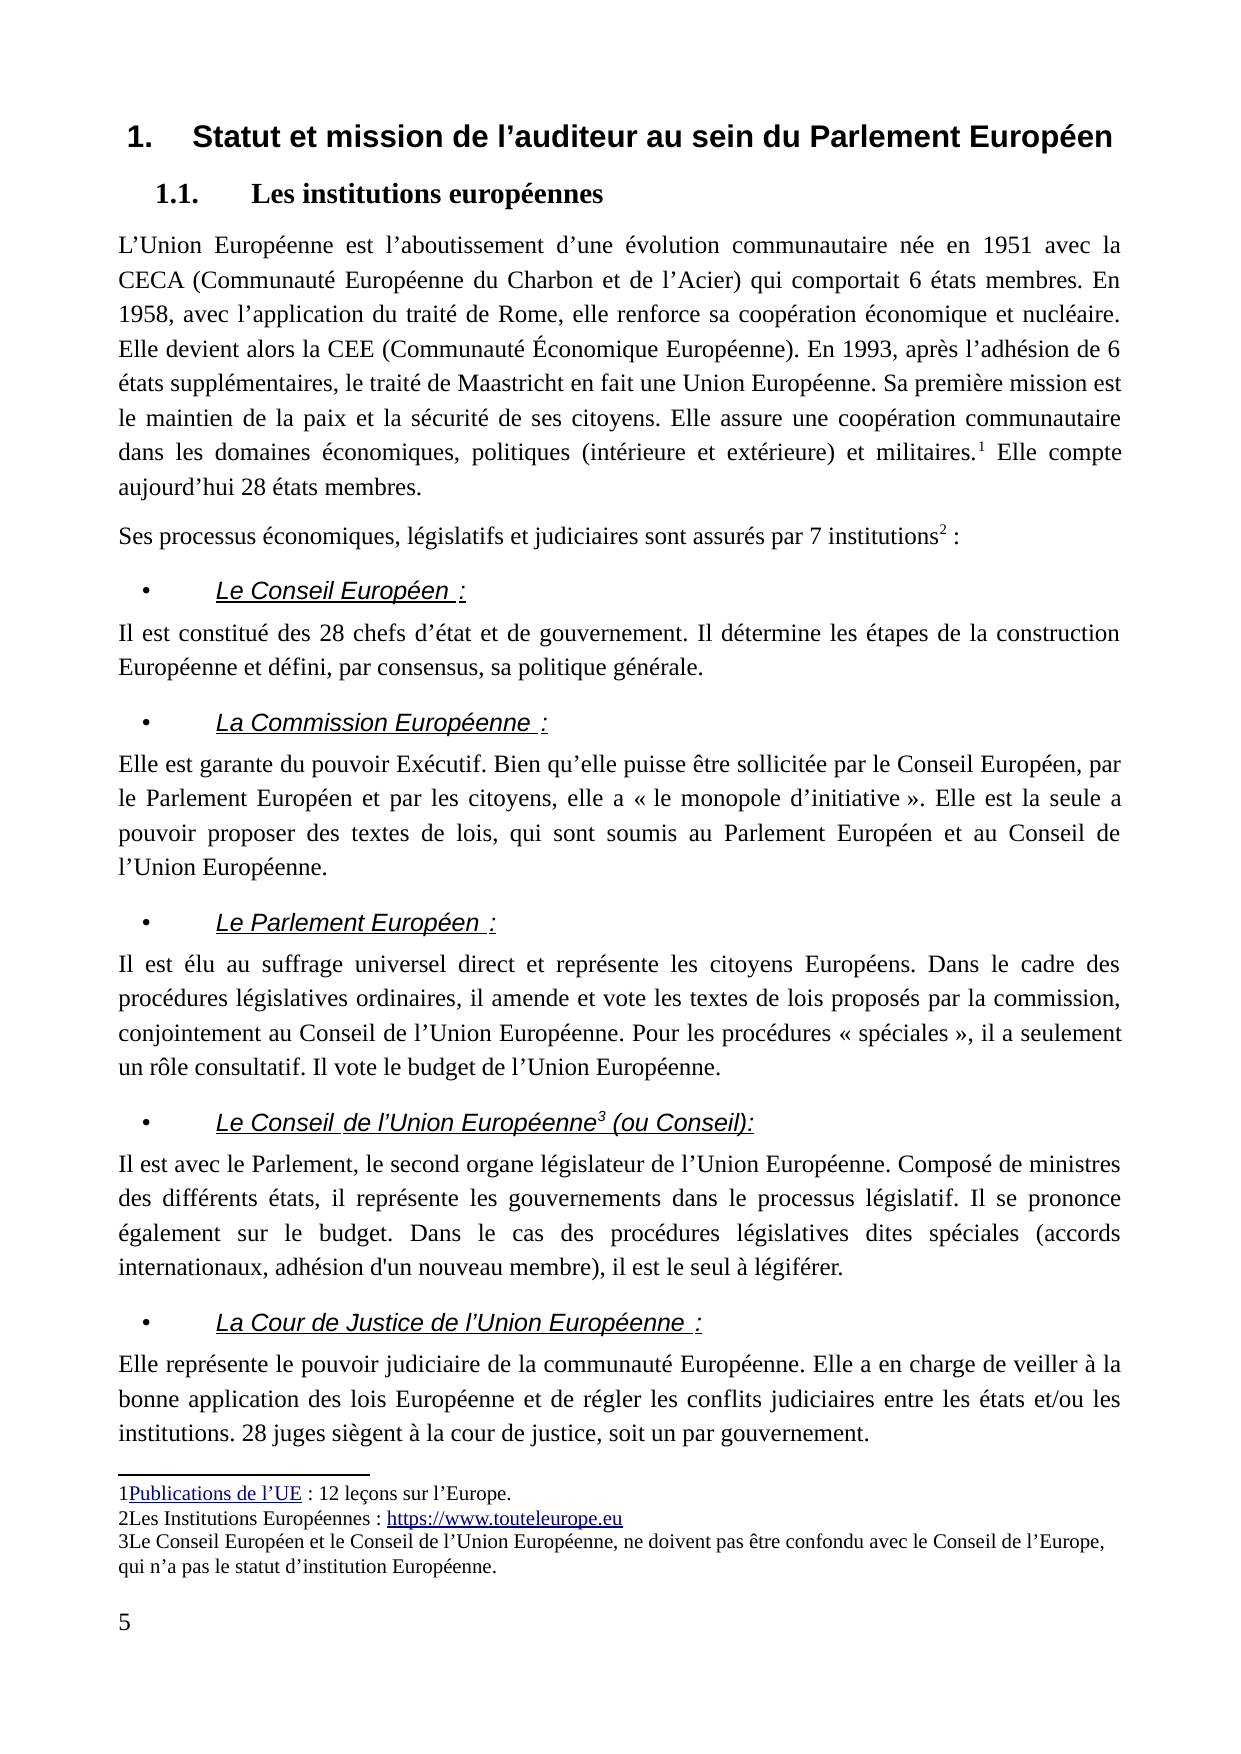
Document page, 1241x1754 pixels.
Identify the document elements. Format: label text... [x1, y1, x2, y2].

text L’Union Européenne est l’aboutissement d’une évolution communautaire née en 1951 avec la CECA (Communauté Européenne du Charbon et de l’Acier) qui comportait 6 états membres. En 1958, avec l’application du traité de Rome, elle renforce sa coopération économique et nucléaire. Elle devient alors la CEE (Communauté Économique Européenne). En 1993, après l’adhésion de 6 états supplémentaires, le traité de Maastricht en fait une Union Européenne. Sa première mission est le maintien de la paix et la sécurité de ses citoyens. Elle assure une coopération communautaire dans les domaines économiques, politiques (intérieure et extérieure) et militaires. Elle compte aujourd’hui 28 états membres. [118, 231, 1122, 501]
subtitle Le Conseil Européen : [142, 576, 1122, 605]
subtitle Le Parlement Européen : [142, 908, 1122, 936]
list Le Conseil Européen et le Conseil de l’Union Européenne, ne doivent pas être confondu avec le Conseil de l’Europe, qui n’a pas le statut d’institution Européenne. [118, 1529, 1122, 1578]
text Elle représente le pouvoir judiciaire de la communauté Européenne. Elle a en charge de veiller à la bonne application des lois Européenne et de régler les conflits judiciaires entre les états et/ou les institutions. 28 juges siègent à la cour de justice, soit un par gouvernement. [118, 1349, 1122, 1447]
subtitle Statut et mission de l’auditeur au sein du Parlement Européen [118, 118, 1122, 154]
text Publications de l’UE : 12 leçons sur l’Europe. [118, 1481, 1122, 1505]
subtitle Le Conseil de l’Union Européenne (ou Conseil): [142, 1108, 1122, 1137]
text Il est constitué des 28 chefs d’état et de gouvernement. Il détermine les étapes de la construction Européenne et défini, par consensus, sa politique générale. [118, 618, 1122, 681]
text Il est avec le Parlement, le second organe législateur de l’Union Européenne. Composé de ministres des différents états, il représente les gouvernements dans le processus législatif. Il se prononce également sur le budget. Dans le cas des procédures législatives dites spéciales (accords internationaux, adhésion d'un nouveau membre), il est le seul à légiférer. [118, 1149, 1122, 1281]
text Ses processus économiques, législatifs et judiciaires sont assurés par 7 institutions : [118, 521, 1122, 550]
subtitle Les institutions européennes [148, 176, 1122, 209]
subtitle La Cour de Justice de l’Union Européenne : [142, 1308, 1122, 1337]
text Il est élu au suffrage universel direct et représente les citoyens Européens. Dans le cadre des procédures législatives ordinaires, il amende et vote les textes de lois proposés par la commission, conjointement au Conseil de l’Union Européenne. Pour les procédures « spéciales », il a seulement un rôle consultatif. Il vote le budget de l’Union Européenne. [118, 949, 1122, 1081]
text Les Institutions Européennes : https://www.touteleurope.eu [118, 1505, 1122, 1529]
text Elle est garante du pouvoir Exécutif. Bien qu’elle puisse être sollicitée par le Conseil Européen, par le Parlement Européen et par les citoyens, elle a « le monopole d’initiative ». Elle est la seule a pouvoir proposer des textes de lois, qui sont soumis au Parlement Européen et au Conseil de l’Union Européenne. [118, 749, 1122, 881]
subtitle La Commission Européenne : [142, 707, 1122, 736]
